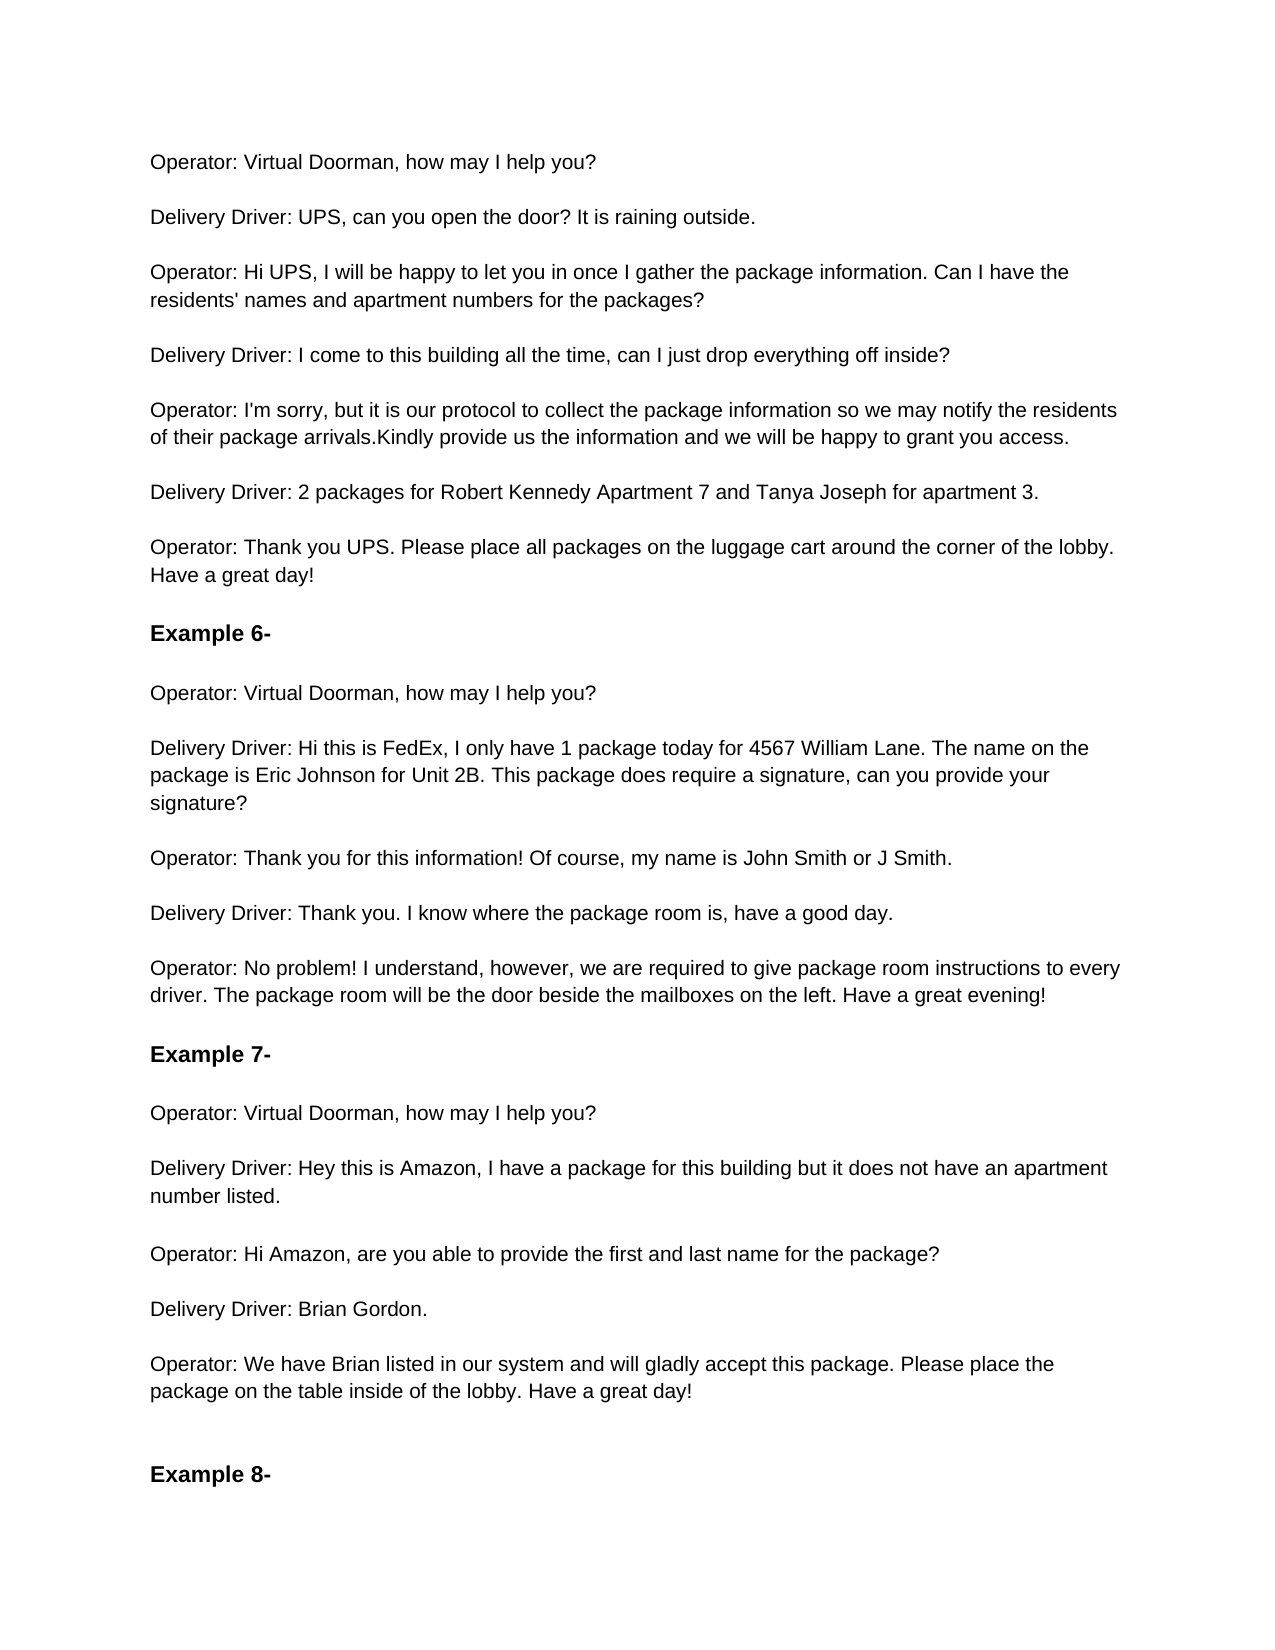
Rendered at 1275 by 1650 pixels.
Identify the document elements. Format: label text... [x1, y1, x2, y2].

text Operator: Virtual Doorman, how may I help you? [150, 681, 1125, 704]
text Delivery Driver: UPS, can you open the door? It is raining outside. [150, 205, 1125, 229]
text Operator: Thank you UPS. Please place all packages on the luggage cart around the corner of the lobby. Have a great day! [150, 535, 1125, 586]
text Operator: Thank you for this information! Of course, my name is John Smith or J Smith. [150, 846, 1125, 869]
text Operator: We have Brian listed in our system and will gladly accept this package. Please place the package on the table inside of the lobby. Have a great day! [150, 1351, 1125, 1403]
text Operator: Virtual Doorman, how may I help you? [150, 1101, 1125, 1125]
text Operator: No problem! I understand, however, we are required to give package room instructions to every driver. The package room will be the door beside the mailboxes on the left. Have a great evening! [150, 956, 1125, 1007]
text Operator: I'm sorry, but it is our protocol to collect the package information so we may notify the residents of their package arrivals.Kindly provide us the information and we will be happy to grant you access. [150, 397, 1125, 449]
text Example 8- [150, 1461, 1125, 1488]
text Operator: Hi Amazon, are you able to provide the first and last name for the package? [150, 1241, 1125, 1265]
text Operator: Virtual Doorman, how may I help you? [150, 150, 1125, 174]
text Operator: Hi UPS, I will be happy to let you in once I gather the package information. Can I have the residents' names and apartment numbers for the packages? [150, 260, 1125, 311]
text Delivery Driver: Thank you. I know where the package room is, have a good day. [150, 901, 1125, 924]
text Delivery Driver: Brian Gordon. [150, 1296, 1125, 1320]
text Delivery Driver: Hey this is Amazon, I have a package for this building but it does not have an apartment number listed. [150, 1156, 1125, 1208]
text Delivery Driver: I come to this building all the time, can I just drop everything off inside? [150, 342, 1125, 366]
text Example 6- [150, 620, 1125, 647]
text Delivery Driver: Hi this is FedEx, I only have 1 package today for 4567 William Lane. The name on the package is Eric Johnson for Unit 2B. This package does require a signature, can you provide your signature? [150, 736, 1125, 814]
text Delivery Driver: 2 packages for Robert Kennedy Apartment 7 and Tanya Joseph for apartment 3. [150, 480, 1125, 504]
text Example 7- [150, 1041, 1125, 1067]
